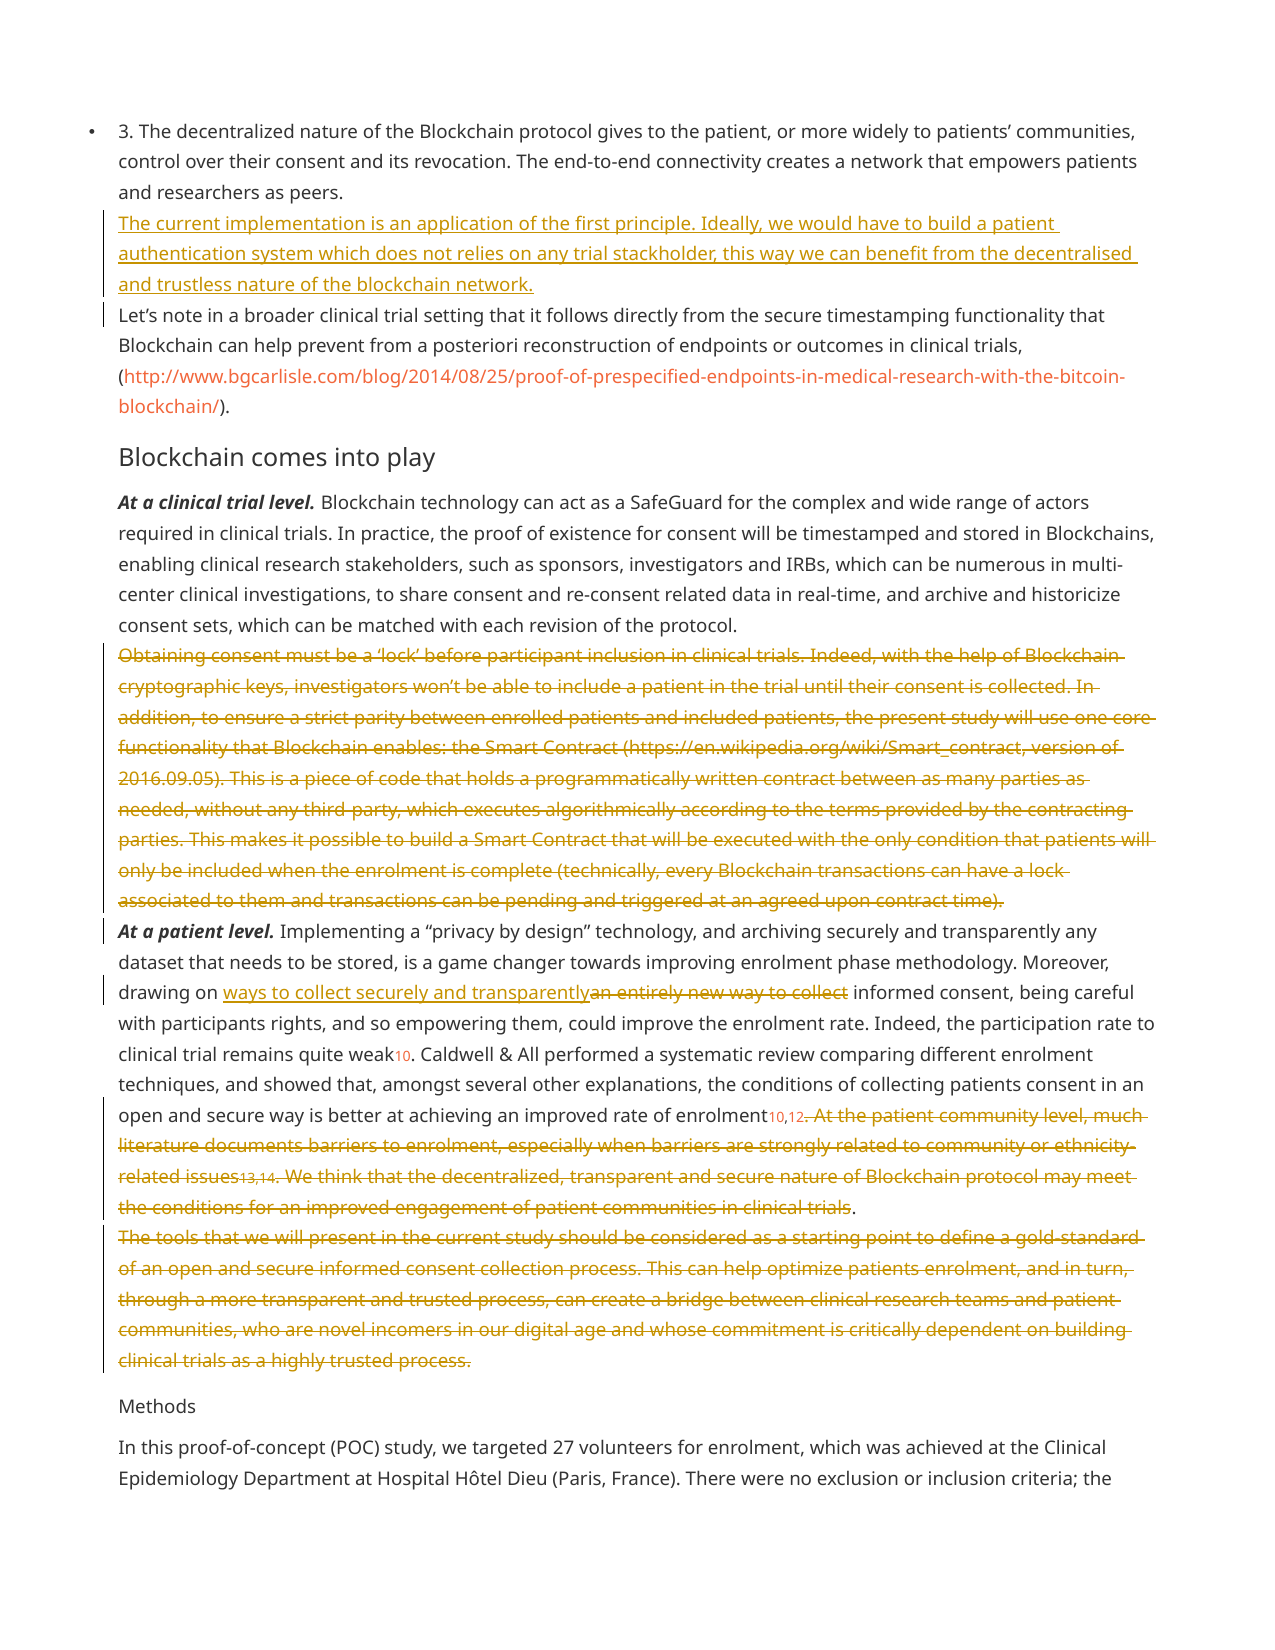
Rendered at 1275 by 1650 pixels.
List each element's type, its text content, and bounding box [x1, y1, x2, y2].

text Let’s note in a broader clinical trial setting that it follows directly from the secure timestamping functionality that Blockchain can help prevent from a posteriori reconstruction of endpoints or outcomes in clinical trials, (http://www.bgcarlisle.com/blog/2014/08/25/proof-of-prespecified-endpoints-in-medical-research-with-the-bitcoin-blockchain/). [118, 302, 1157, 419]
subtitle Methods [118, 1393, 1157, 1419]
text At a clinical trial level. Blockchain technology can act as a SafeGuard for the complex and wide range of actors required in clinical trials. In practice, the proof of existence for consent will be timestamped and stored in Blockchains, enabling clinical research stakeholders, such as sponsors, investigators and IRBs, which can be numerous in multi-center clinical investigations, to share consent and re-consent related data in real-time, and archive and historicize consent sets, which can be matched with each revision of the protocol. [118, 490, 1157, 638]
subtitle Blockchain comes into play [118, 440, 1157, 474]
text In this proof-of-concept (POC) study, we targeted 27 volunteers for enrolment, which was achieved at the Clinical Epidemiology Department at Hospital Hôtel Dieu (Paris, France). There were no exclusion or inclusion criteria; the [118, 1434, 1157, 1491]
text At a patient level. Implementing a “privacy by design” technology, and archiving securely and transparently any dataset that needs to be stored, is a game changer towards improving enrolment phase methodology. Moreover, drawing on ways to collect securely and transparently informed consent, being careful with participants rights, and so empowering them, could improve the enrolment rate. Indeed, the participation rate to clinical trial remains quite weak10. Caldwell & All performed a systematic review comparing different enrolment techniques, and showed that, amongst several other explanations, the conditions of collecting patients consent in an open and secure way is better at achieving an improved rate of enrolment10,12. [118, 643, 1157, 913]
list 3. The decentralized nature of the Blockchain protocol gives to the patient, or more widely to patients’ communities, control over their consent and its revocation. The end-to-end connectivity creates a network that empowers patients and researchers as peers. [118, 118, 1157, 205]
text The current implementation is an application of the first principle. Ideally, we would have to build a patient authentication system which does not relies on any trial stackholder, this way we can benefit from the decentralised and trustless nature of the blockchain network. [118, 210, 1157, 297]
